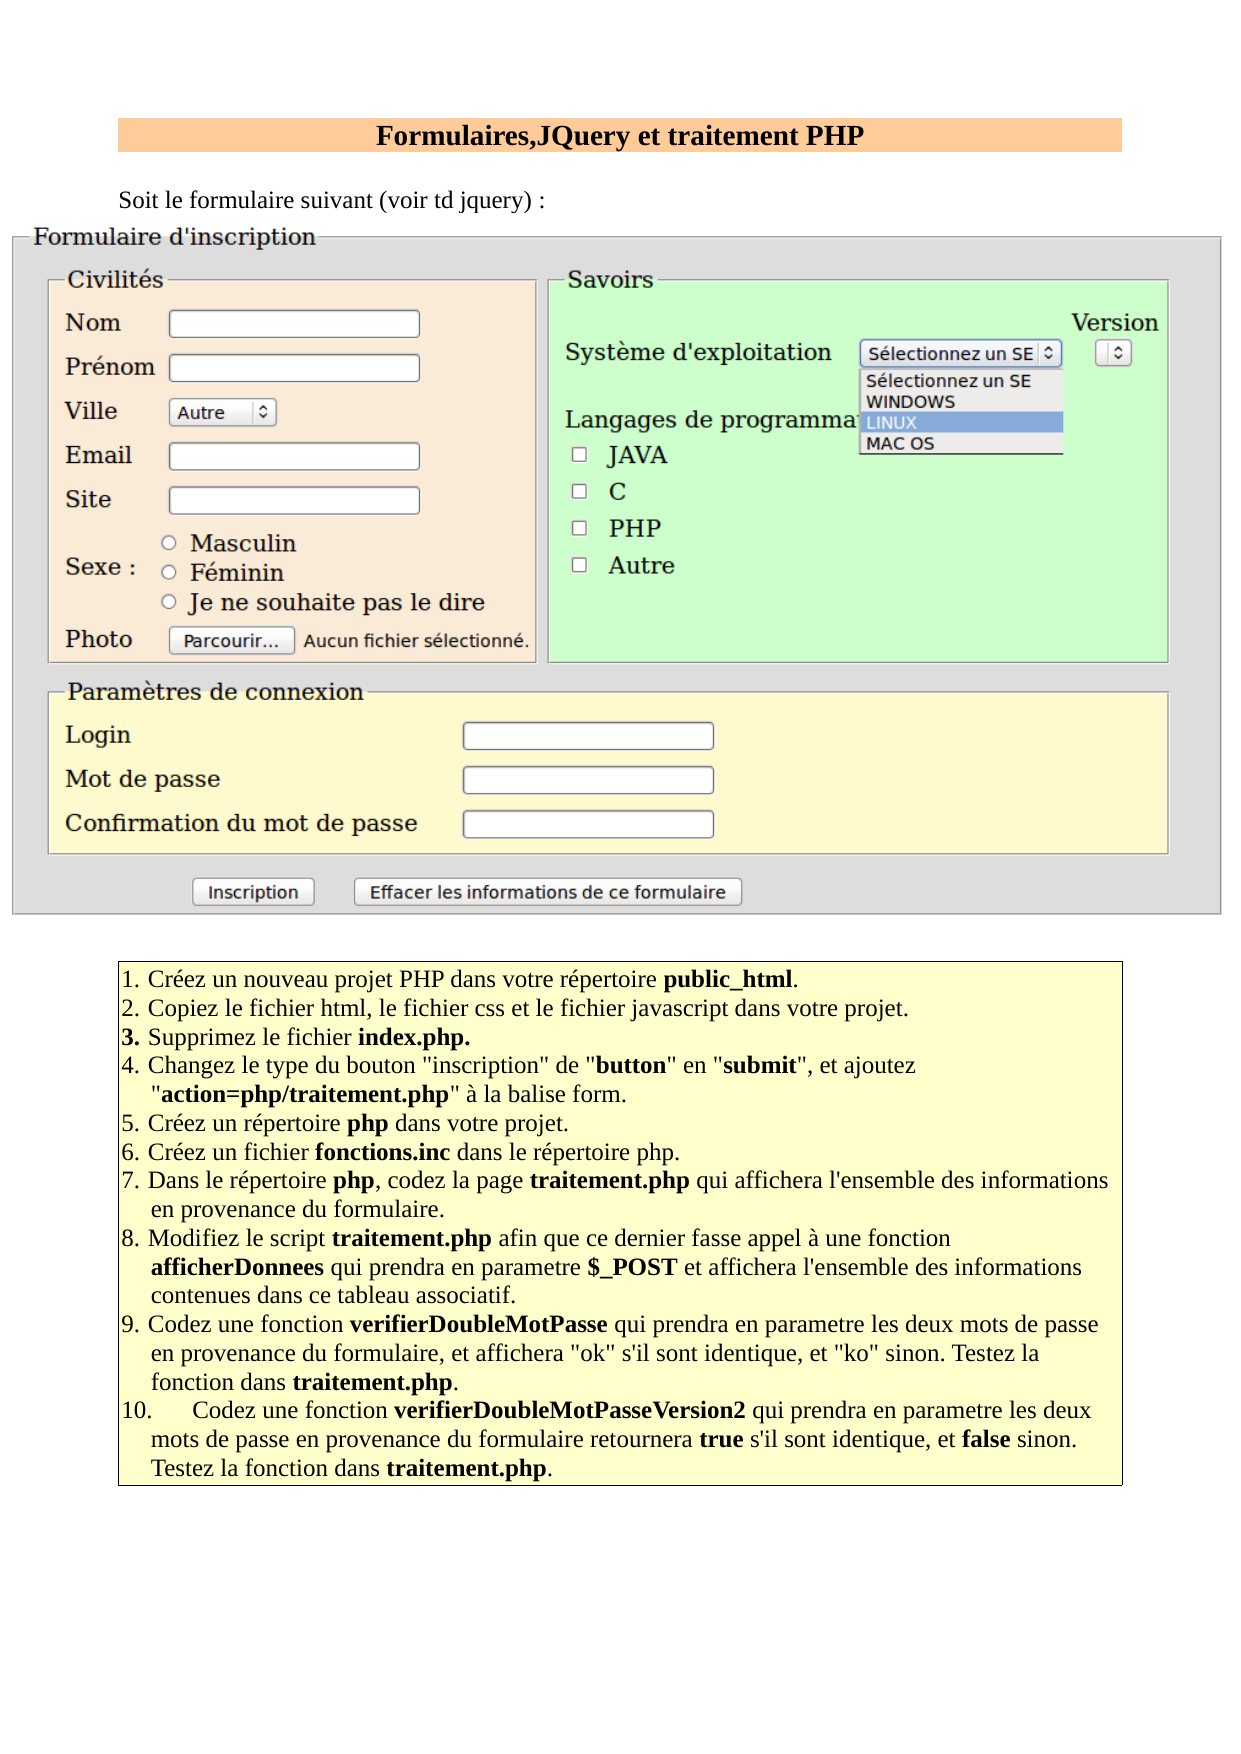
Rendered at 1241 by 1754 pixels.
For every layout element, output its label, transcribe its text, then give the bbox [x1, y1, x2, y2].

list Dans le répertoire php, codez la page traitement.php qui affichera l'ensemble des informations en provenance du formulaire. [119, 1162, 1122, 1220]
list Codez une fonction verifierDoubleMotPasse qui prendra en parametre les deux mots de passe en provenance du formulaire, et affichera "ok" s'il sont identique, et "ko" sinon. Testez la fonction dans traitement.php. [119, 1306, 1122, 1392]
text Soit le formulaire suivant (voir td jquery) : [118, 185, 1122, 213]
picture [0, 213, 1241, 933]
text Formulaires,JQuery et traitement PHP [118, 118, 1122, 152]
list Créez un fichier fonctions.inc dans le répertoire php. [119, 1134, 1122, 1162]
list Codez une fonction verifierDoubleMotPasseVersion2 qui prendra en parametre les deux mots de passe en provenance du formulaire retournera true s'il sont identique, et false sinon. Testez la fonction dans traitement.php. [119, 1392, 1122, 1485]
list Copiez le fichier html, le fichier css et le fichier javascript dans votre projet. [119, 990, 1122, 1019]
list Créez un répertoire php dans votre projet. [119, 1105, 1122, 1134]
list Modifiez le script traitement.php afin que ce dernier fasse appel à une fonction afficherDonnees qui prendra en parametre $_POST et affichera l'ensemble des informations contenues dans ce tableau associatif. [119, 1220, 1122, 1306]
list Créez un nouveau projet PHP dans votre répertoire public_html. [119, 962, 1122, 990]
list Supprimez le fichier index.php. [119, 1019, 1122, 1047]
list Changez le type du bouton "inscription" de "button" en "submit", et ajoutez "action=php/traitement.php" à la balise form. [119, 1047, 1122, 1105]
